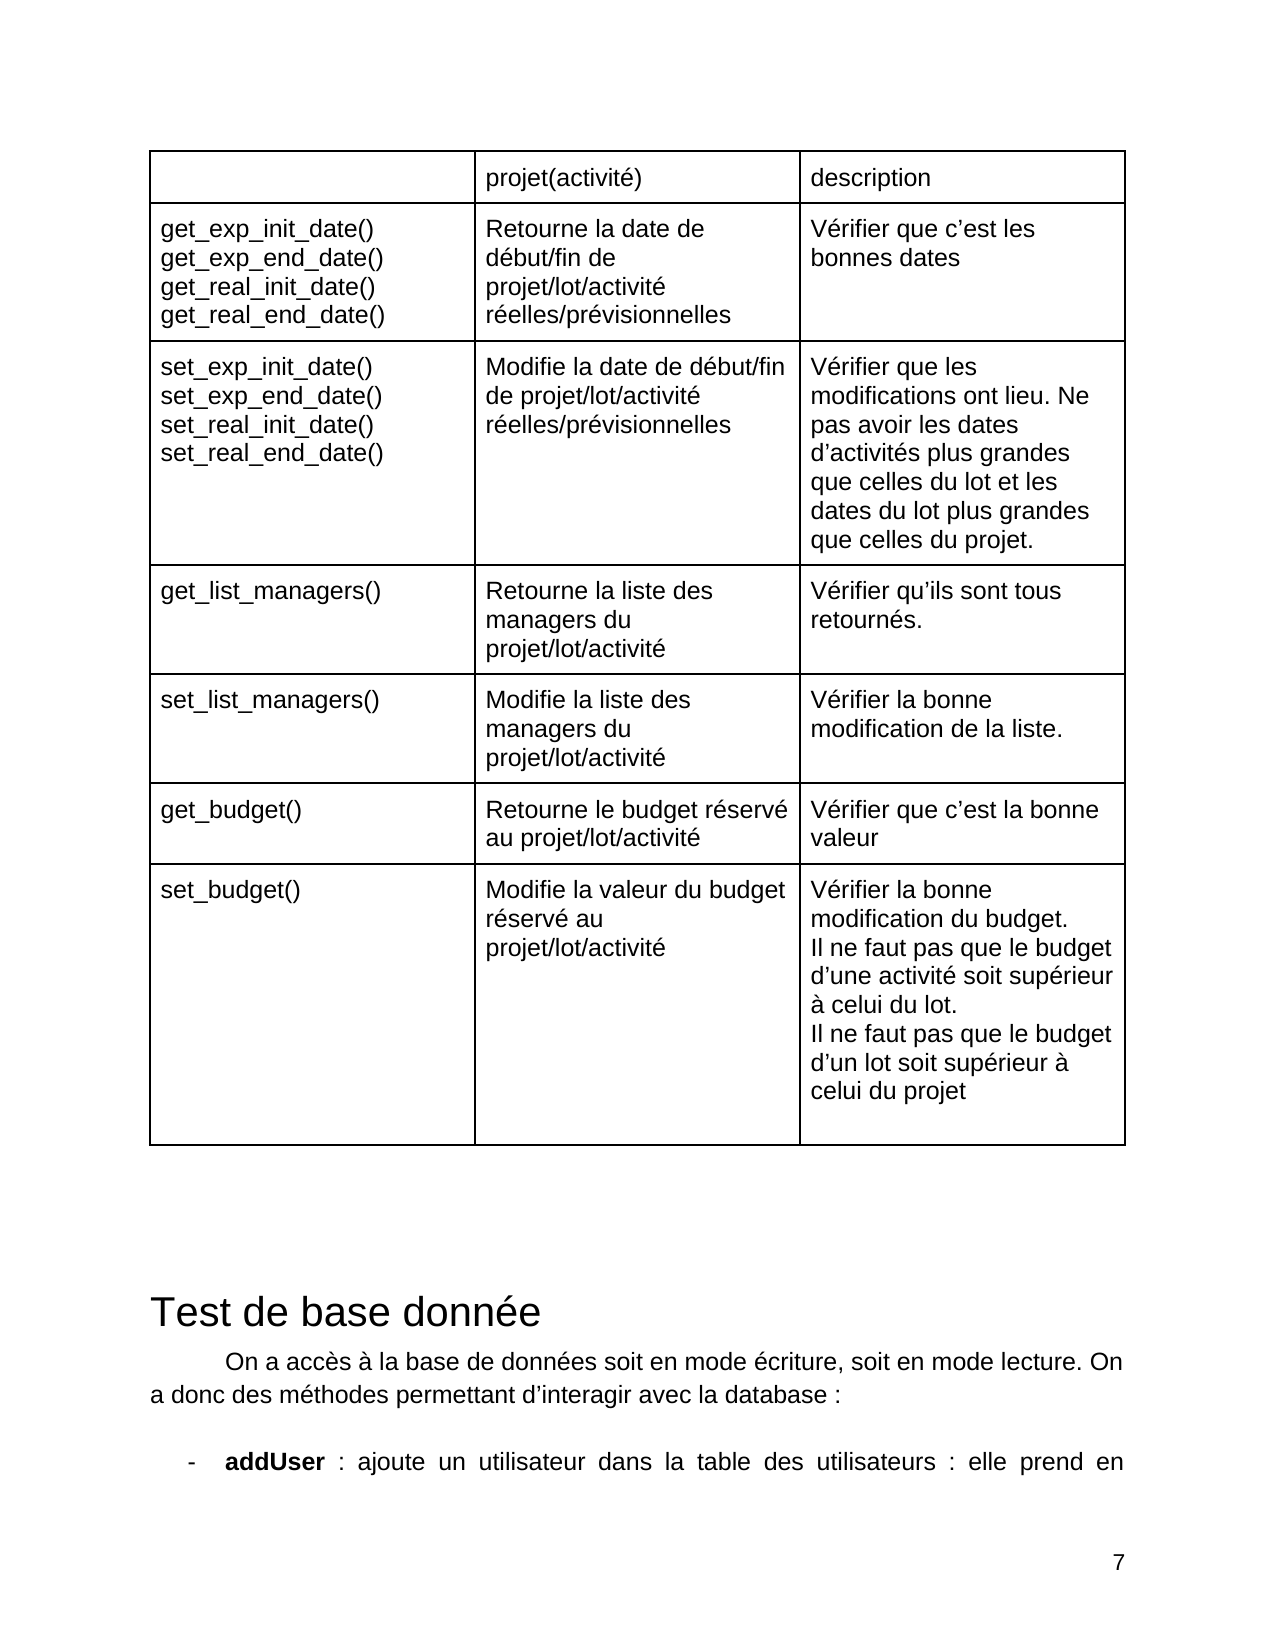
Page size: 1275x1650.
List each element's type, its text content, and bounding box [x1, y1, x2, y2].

text On a accès à la base de données soit en mode écriture, soit en mode lecture. On a donc des méthodes permettant d’interagir avec la database : [150, 1347, 1125, 1409]
table_cell description [801, 152, 1124, 202]
table_cell Vérifier la bonne modification du budget. Il ne faut pas que le budget d’une activité soit supérieur à celui du lot. Il ne faut pas que le budget d’un lot soit supérieur à celui du projet [801, 865, 1124, 1144]
table_cell [151, 152, 474, 202]
table_cell set_exp_init_date() set_exp_end_date() set_real_init_date() set_real_end_date() [151, 342, 474, 564]
table_cell Retourne la date de début/fin de projet/lot/activité réelles/prévisionnelles [476, 204, 799, 339]
table_cell Retourne le budget réservé au projet/lot/activité [476, 784, 799, 862]
table_cell Modifie la date de début/fin de projet/lot/activité réelles/prévisionnelles [476, 342, 799, 564]
table_cell Vérifier qu’ils sont tous retournés. [801, 566, 1124, 673]
subtitle Test de base donnée [150, 1287, 1125, 1335]
table_cell get_list_managers() [151, 566, 474, 673]
table_cell Vérifier la bonne modification de la liste. [801, 675, 1124, 782]
table_cell Modifie la valeur du budget réservé au projet/lot/activité [476, 865, 799, 1144]
table_cell Vérifier que les modifications ont lieu. Ne pas avoir les dates d’activités plus grandes que celles du lot et les dates du lot plus grandes que celles du projet. [801, 342, 1124, 564]
table_cell projet(activité) [476, 152, 799, 202]
table_cell get_budget() [151, 784, 474, 862]
table_cell Vérifier que c’est la bonne valeur [801, 784, 1124, 862]
table_cell get_exp_init_date() get_exp_end_date() get_real_init_date() get_real_end_date() [151, 204, 474, 339]
list addUser : ajoute un utilisateur dans la table des utilisateurs : elle prend en [187, 1446, 1125, 1475]
table_cell Vérifier que c’est les bonnes dates [801, 204, 1124, 339]
table_cell Retourne la liste des managers du projet/lot/activité [476, 566, 799, 673]
table_cell Modifie la liste des managers du projet/lot/activité [476, 675, 799, 782]
table_cell set_budget() [151, 865, 474, 1144]
table_cell set_list_managers() [151, 675, 474, 782]
